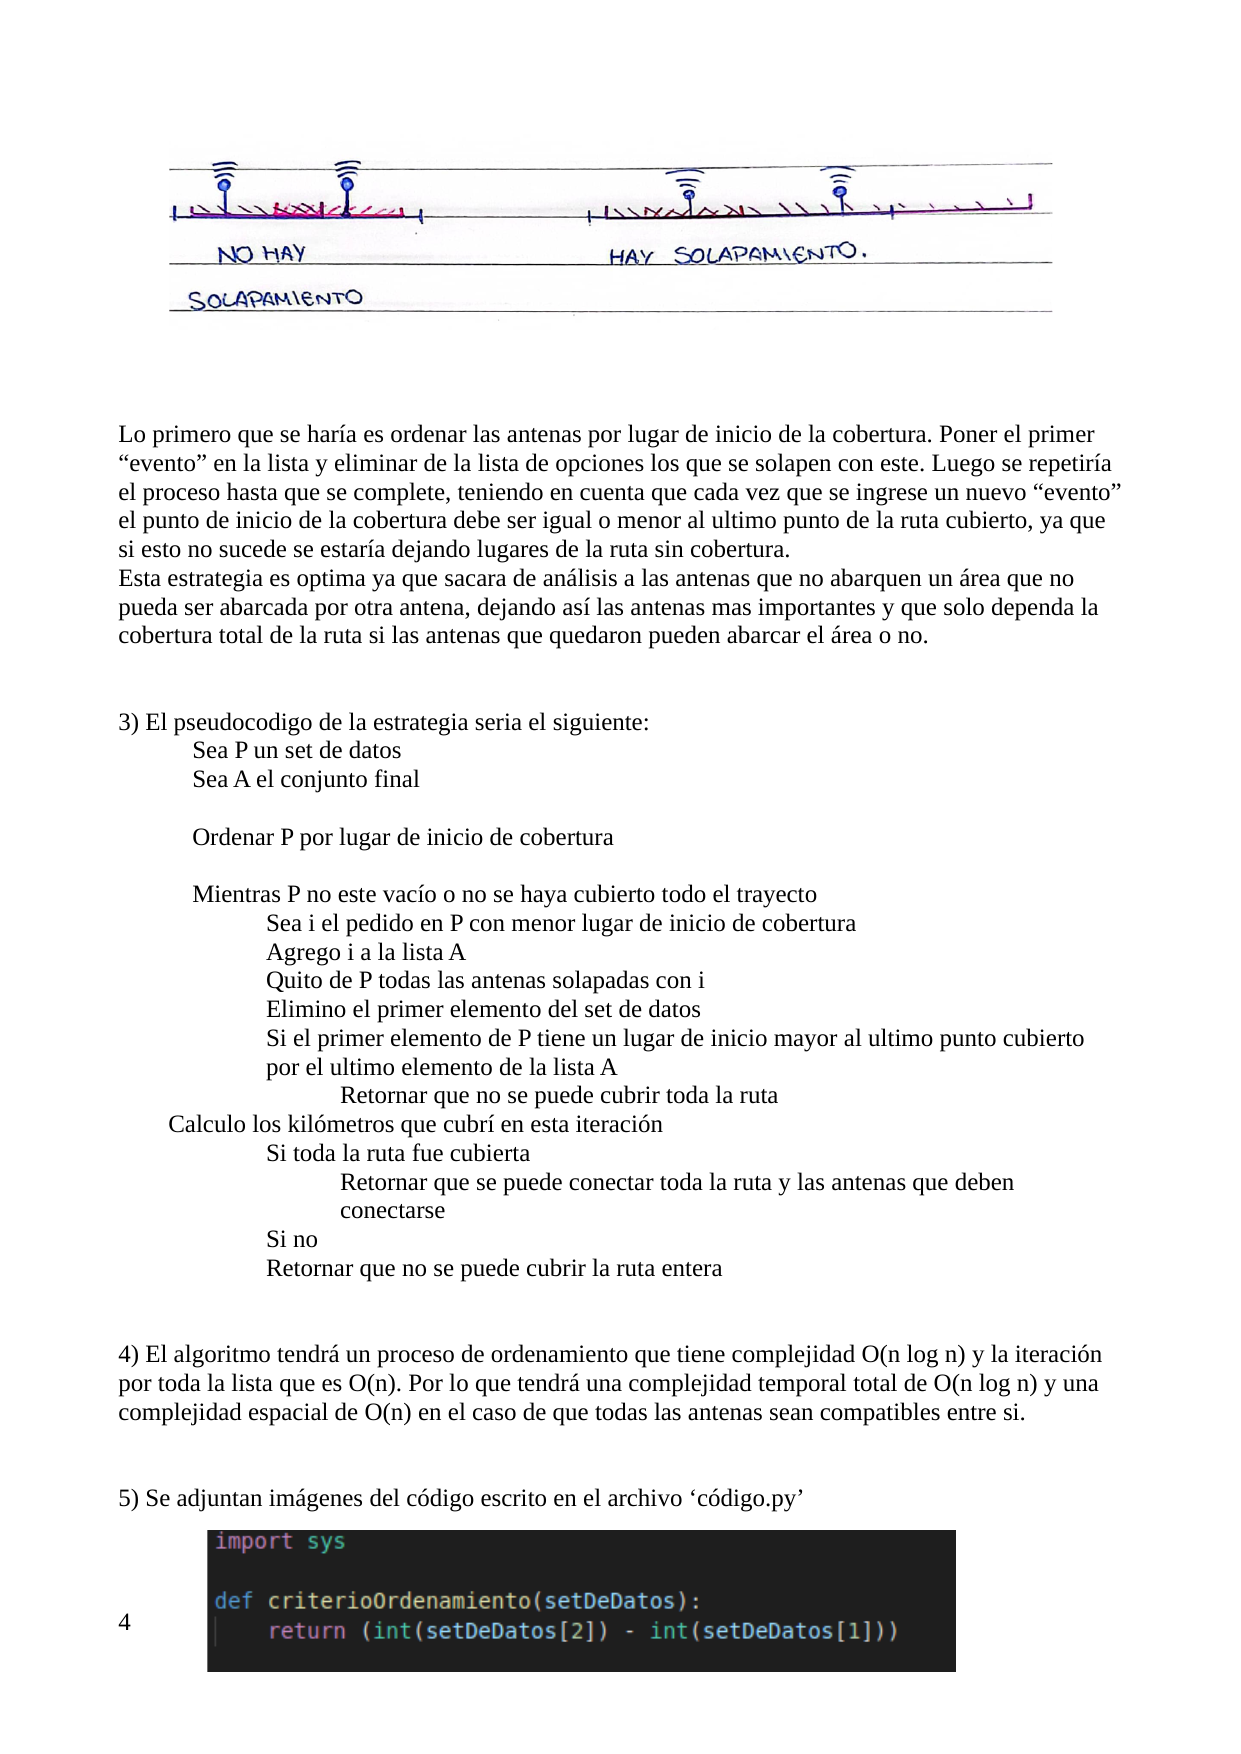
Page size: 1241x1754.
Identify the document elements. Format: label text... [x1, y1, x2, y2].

picture [169, 133, 1053, 333]
picture [207, 1530, 956, 1672]
text Lo primero que se haría es ordenar las antenas por lugar de inicio de la cobertura. Poner el primer “evento” en la lista y eliminar de la lista de opciones los que se solapen con este. Luego se repetiría el proceso hasta que se complete, teniendo en cuenta que cada vez que se ingrese un nuevo “evento” el punto de inicio de la cobertura debe ser igual o menor al ultimo punto de la ruta cubierto, ya que si esto no sucede se estaría dejando lugares de la ruta sin cobertura. [118, 419, 1122, 563]
text Agrego i a la lista A [118, 937, 1122, 966]
text Retornar que no se puede cubrir toda la ruta [118, 1081, 1122, 1109]
text Retornar que no se puede cubrir la ruta entera [118, 1253, 1122, 1282]
text Sea i el pedido en P con menor lugar de inicio de cobertura [118, 908, 1122, 937]
text Ordenar P por lugar de inicio de cobertura [118, 822, 1122, 851]
text 5) Se adjuntan imágenes del código escrito en el archivo ‘código.py’ [118, 1483, 1122, 1512]
text 4) El algoritmo tendrá un proceso de ordenamiento que tiene complejidad O(n log n) y la iteración por toda la lista que es O(n). Por lo que tendrá una complejidad temporal total de O(n log n) y una complejidad espacial de O(n) en el caso de que todas las antenas sean compatibles entre si. [118, 1339, 1122, 1426]
text Esta estrategia es optima ya que sacara de análisis a las antenas que no abarquen un área que no pueda ser abarcada por otra antena, dejando así las antenas mas importantes y que solo dependa la cobertura total de la ruta si las antenas que quedaron pueden abarcar el área o no. [118, 563, 1122, 649]
text Si toda la ruta fue cubierta [118, 1138, 1122, 1167]
text Elimino el primer elemento del set de datos [118, 994, 1122, 1023]
text 3) El pseudocodigo de la estrategia seria el siguiente: [118, 707, 1122, 736]
text Retornar que se puede conectar toda la ruta y las antenas que deben conectarse [118, 1167, 1122, 1224]
text Sea A el conjunto final [118, 764, 1122, 793]
text Sea P un set de datos [118, 736, 1122, 764]
text Calculo los kilómetros que cubrí en esta iteración [118, 1109, 1122, 1138]
text Mientras P no este vacío o no se haya cubierto todo el trayecto [118, 879, 1122, 908]
text Si no [118, 1224, 1122, 1253]
text Si el primer elemento de P tiene un lugar de inicio mayor al ultimo punto cubierto por el ultimo elemento de la lista A [118, 1023, 1122, 1081]
text Quito de P todas las antenas solapadas con i [118, 966, 1122, 994]
